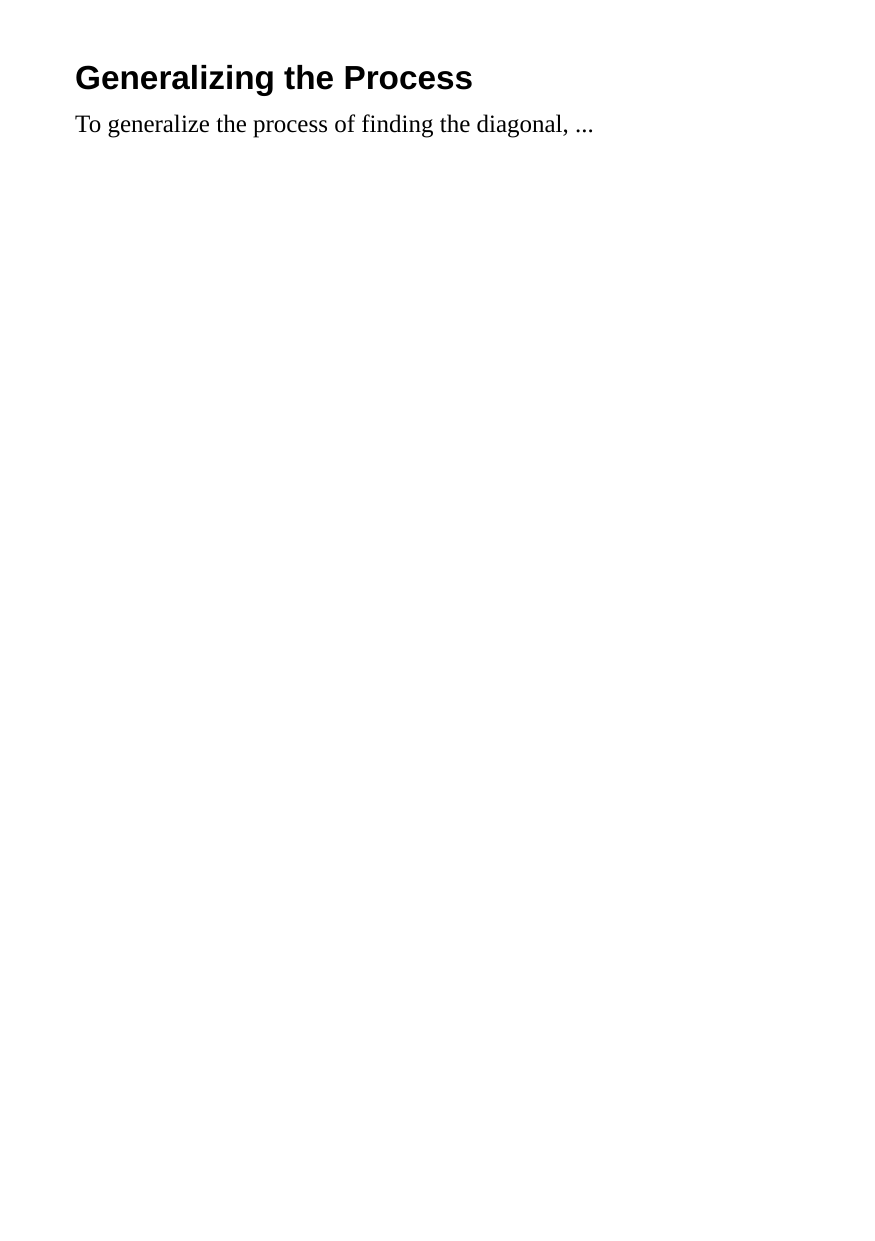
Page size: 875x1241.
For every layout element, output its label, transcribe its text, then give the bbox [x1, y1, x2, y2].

subtitle Generalizing the Process [75, 58, 756, 97]
text To generalize the process of finding the diagonal, ... [75, 109, 756, 138]
